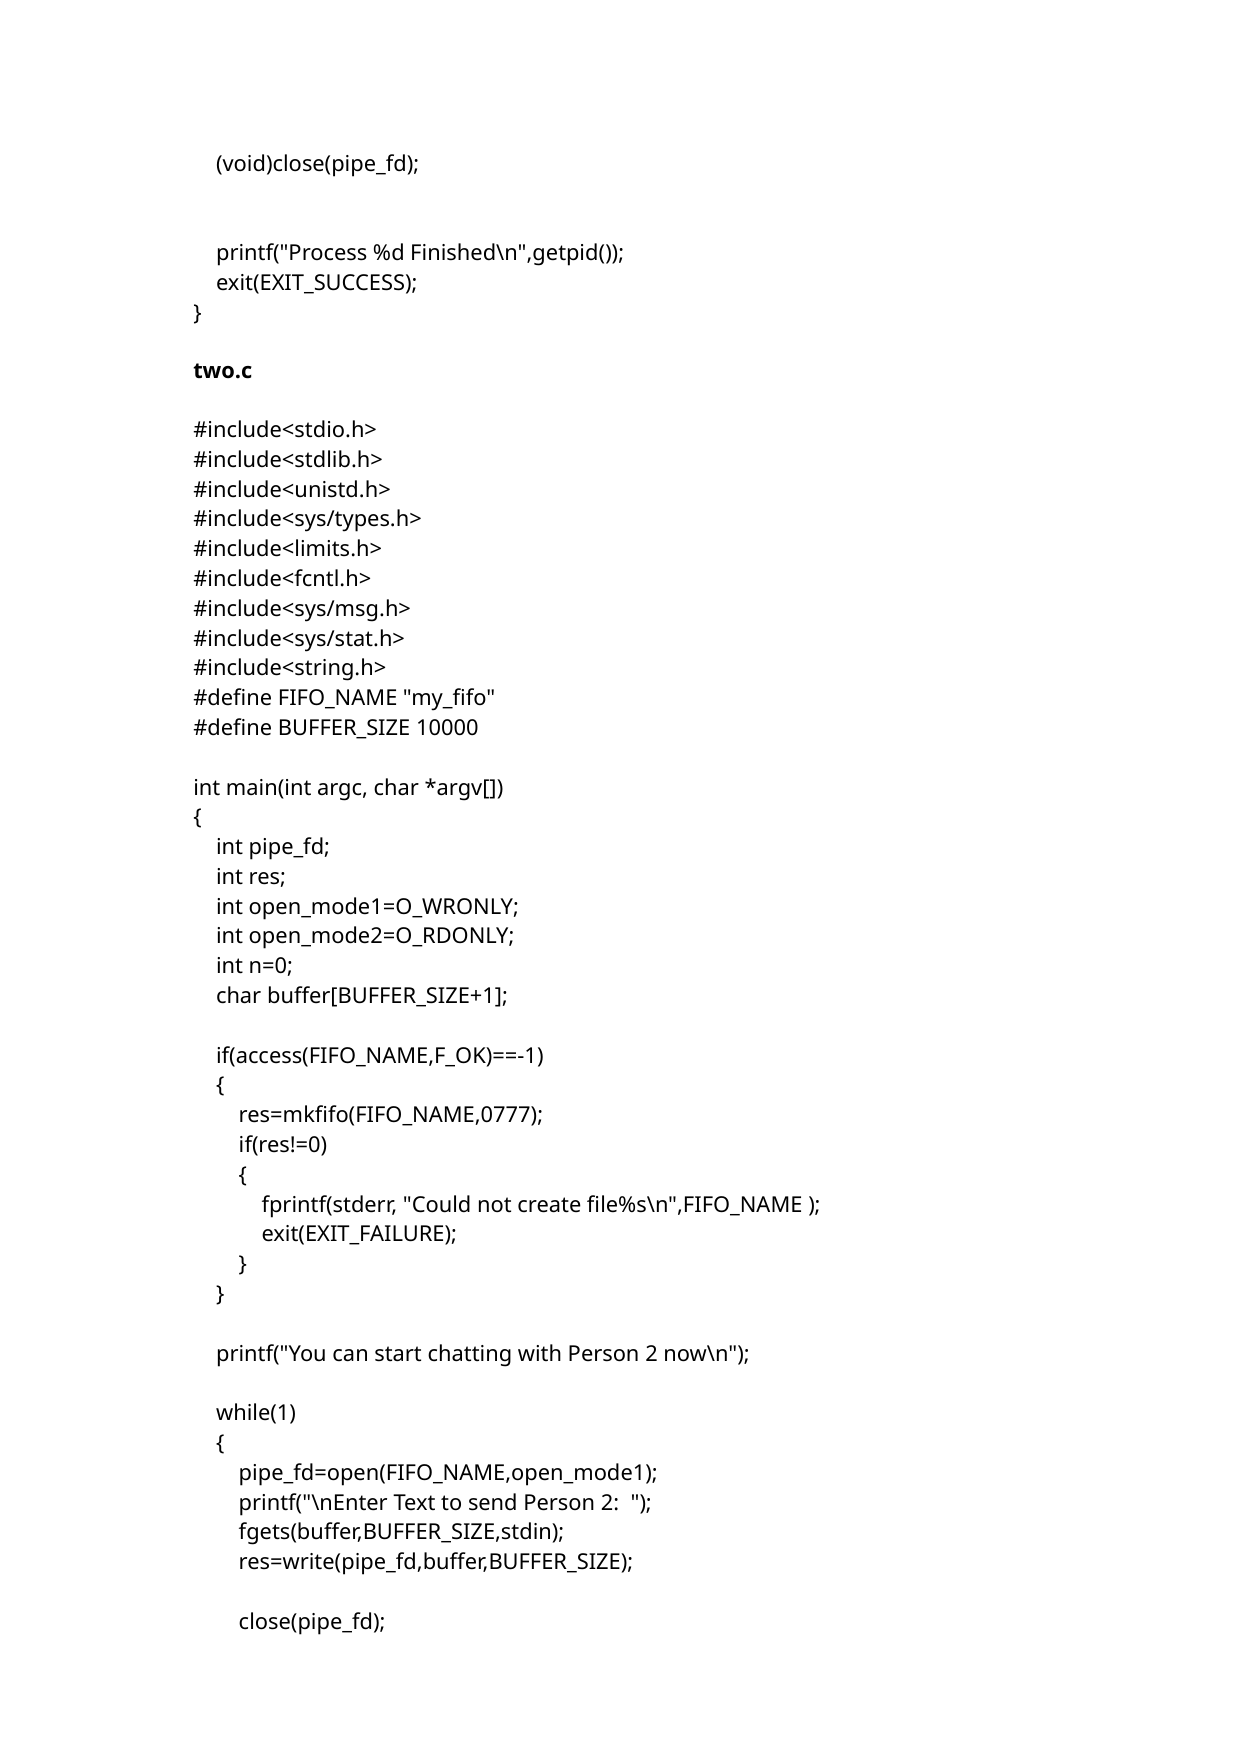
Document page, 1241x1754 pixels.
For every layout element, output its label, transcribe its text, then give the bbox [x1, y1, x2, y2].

list fgets(buffer,BUFFER_SIZE,stdin); [193, 1516, 1122, 1546]
list close(pipe_fd); [193, 1606, 1122, 1635]
list #include<stdio.h> [193, 414, 1122, 444]
list #include<fcntl.h> [193, 563, 1122, 593]
list int open_mode1=O_WRONLY; [193, 891, 1122, 920]
list #include<stdlib.h> [193, 444, 1122, 473]
list exit(EXIT_SUCCESS); [193, 267, 1122, 297]
list #define BUFFER_SIZE 10000 [193, 712, 1122, 742]
list #include<sys/types.h> [193, 503, 1122, 533]
list { [193, 1159, 1122, 1188]
list int n=0; [193, 950, 1122, 980]
list #include<string.h> [193, 652, 1122, 682]
list } [193, 1248, 1122, 1278]
list #include<sys/stat.h> [193, 622, 1122, 652]
list int pipe_fd; [193, 831, 1122, 861]
list fprintf(stderr, "Could not create file%s\n",FIFO_NAME ); [193, 1188, 1122, 1218]
list res=write(pipe_fd,buffer,BUFFER_SIZE); [193, 1546, 1122, 1576]
list #include<sys/msg.h> [193, 593, 1122, 622]
list while(1) [193, 1397, 1122, 1427]
list int res; [193, 861, 1122, 891]
list } [193, 297, 1122, 327]
list #include<limits.h> [193, 533, 1122, 563]
list } [193, 1278, 1122, 1308]
list { [193, 1069, 1122, 1099]
list #define FIFO_NAME "my_fifo" [193, 682, 1122, 712]
list (void)close(pipe_fd); [193, 148, 1122, 178]
list printf("\nEnter Text to send Person 2: "); [193, 1486, 1122, 1516]
list #include<unistd.h> [193, 473, 1122, 503]
list if(res!=0) [193, 1129, 1122, 1159]
list if(access(FIFO_NAME,F_OK)==-1) [193, 1039, 1122, 1069]
list int open_mode2=O_RDONLY; [193, 920, 1122, 950]
list char buffer[BUFFER_SIZE+1]; [193, 980, 1122, 1010]
list { [193, 1427, 1122, 1457]
list exit(EXIT_FAILURE); [193, 1218, 1122, 1248]
list { [193, 801, 1122, 831]
list pipe_fd=open(FIFO_NAME,open_mode1); [193, 1457, 1122, 1486]
list res=mkfifo(FIFO_NAME,0777); [193, 1099, 1122, 1129]
list printf("Process %d Finished\n",getpid()); [193, 237, 1122, 267]
list printf("You can start chatting with Person 2 now\n"); [193, 1337, 1122, 1367]
list int main(int argc, char *argv[]) [193, 771, 1122, 801]
list two.c [193, 355, 1122, 385]
